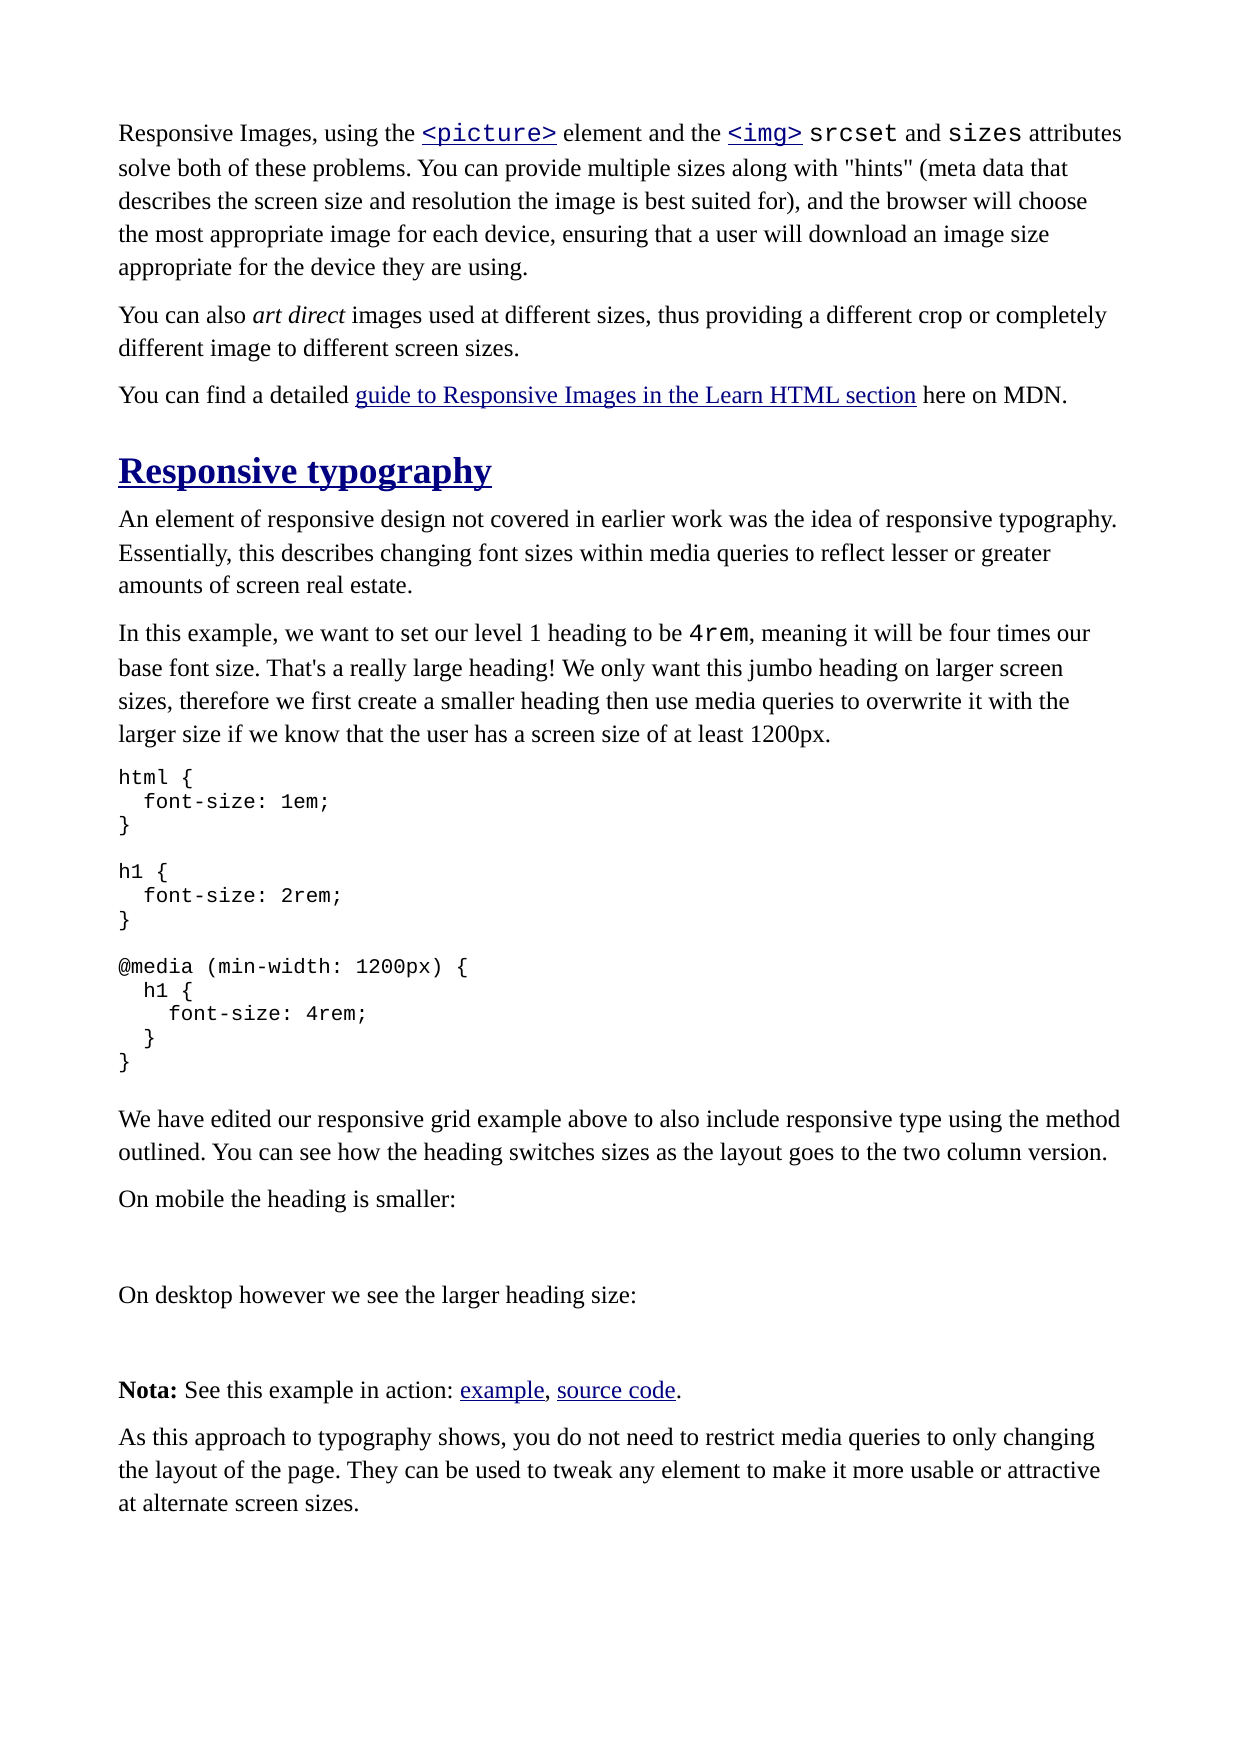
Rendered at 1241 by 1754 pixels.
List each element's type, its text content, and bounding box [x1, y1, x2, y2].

text h1 { [118, 980, 1122, 1003]
text font-size: 4rem; [118, 1003, 1122, 1027]
text As this approach to typography shows, you do not need to restrict media queries to only changing the layout of the page. They can be used to tweak any element to make it more usable or attractive at alternate screen sizes. [118, 1422, 1122, 1517]
subtitle Responsive typography [118, 449, 1122, 492]
text @media (min-width: 1200px) { [118, 956, 1122, 980]
text } [118, 814, 1122, 838]
text font-size: 2rem; [118, 885, 1122, 909]
text html { [118, 767, 1122, 791]
text On desktop however we see the larger heading size: [118, 1280, 1122, 1308]
text In this example, we want to set our level 1 heading to be 4rem, meaning it will be four times our base font size. That's a really large heading! We only want this jumbo heading on larger screen sizes, therefore we first create a smaller heading then use media queries to overwrite it with the larger size if we know that the user has a screen size of at least 1200px. [118, 618, 1122, 748]
text On mobile the heading is smaller: [118, 1184, 1122, 1213]
text } [118, 909, 1122, 932]
text You can find a detailed guide to Responsive Images in the Learn HTML section here on MDN. [118, 381, 1122, 409]
text font-size: 1em; [118, 791, 1122, 814]
text } [118, 1051, 1122, 1074]
text h1 { [118, 862, 1122, 885]
text An element of responsive design not covered in earlier work was the idea of responsive typography. Essentially, this describes changing font sizes within media queries to reflect lesser or greater amounts of screen real estate. [118, 504, 1122, 599]
text Nota: See this example in action: example, source code. [118, 1375, 1122, 1404]
text You can also art direct images used at different sizes, thus providing a different crop or completely different image to different screen sizes. [118, 300, 1122, 362]
text } [118, 1027, 1122, 1051]
text We have edited our responsive grid example above to also include responsive type using the method outlined. You can see how the heading switches sizes as the layout goes to the two column version. [118, 1104, 1122, 1166]
text Responsive Images, using the <picture> element and the <img> srcset and sizes attributes solve both of these problems. You can provide multiple sizes along with "hints" (meta data that describes the screen size and resolution the image is best suited for), and the browser will choose the most appropriate image for each device, ensuring that a user will download an image size appropriate for the device they are using. [118, 118, 1122, 281]
